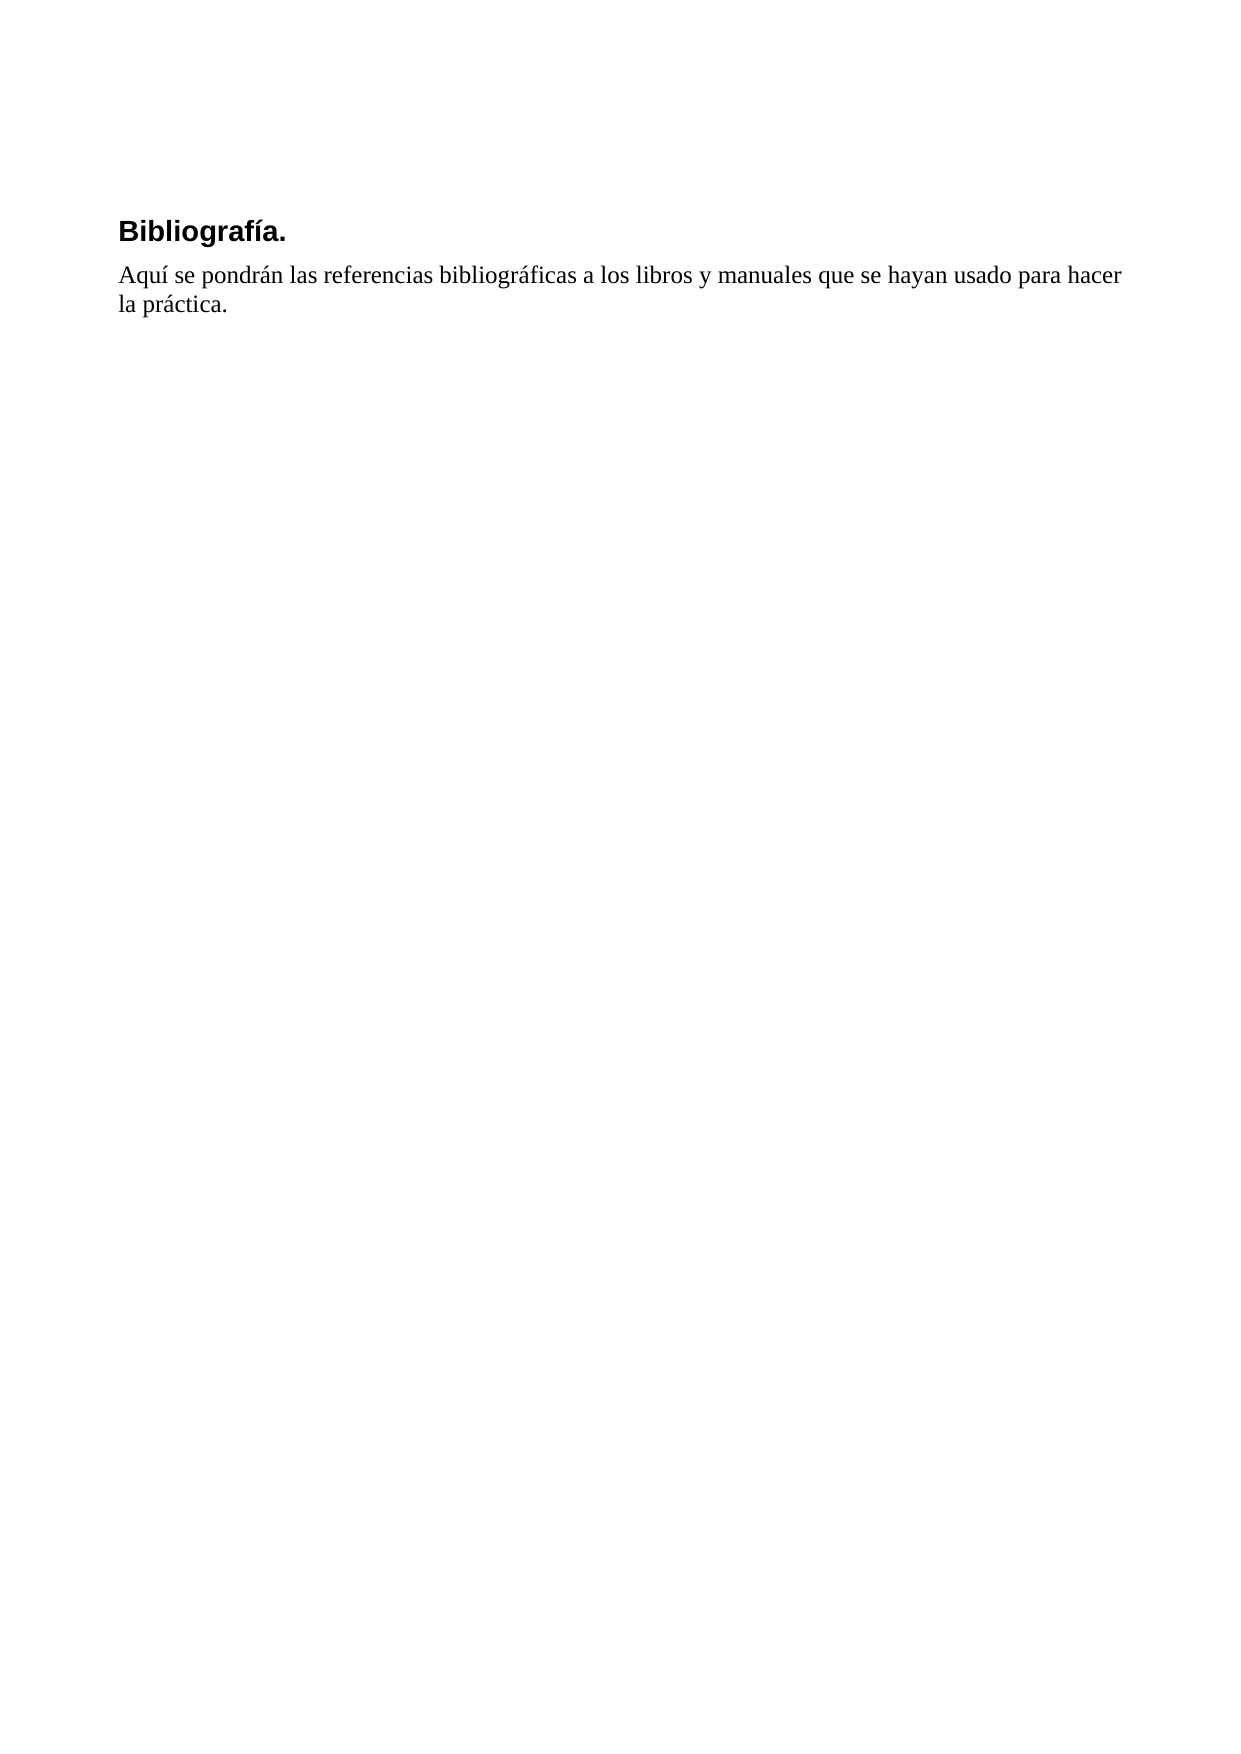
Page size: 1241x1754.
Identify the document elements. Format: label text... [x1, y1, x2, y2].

subtitle Bibliografía. [118, 214, 1122, 248]
text Aquí se pondrán las referencias bibliográficas a los libros y manuales que se hayan usado para hacer la práctica. [118, 260, 1122, 318]
